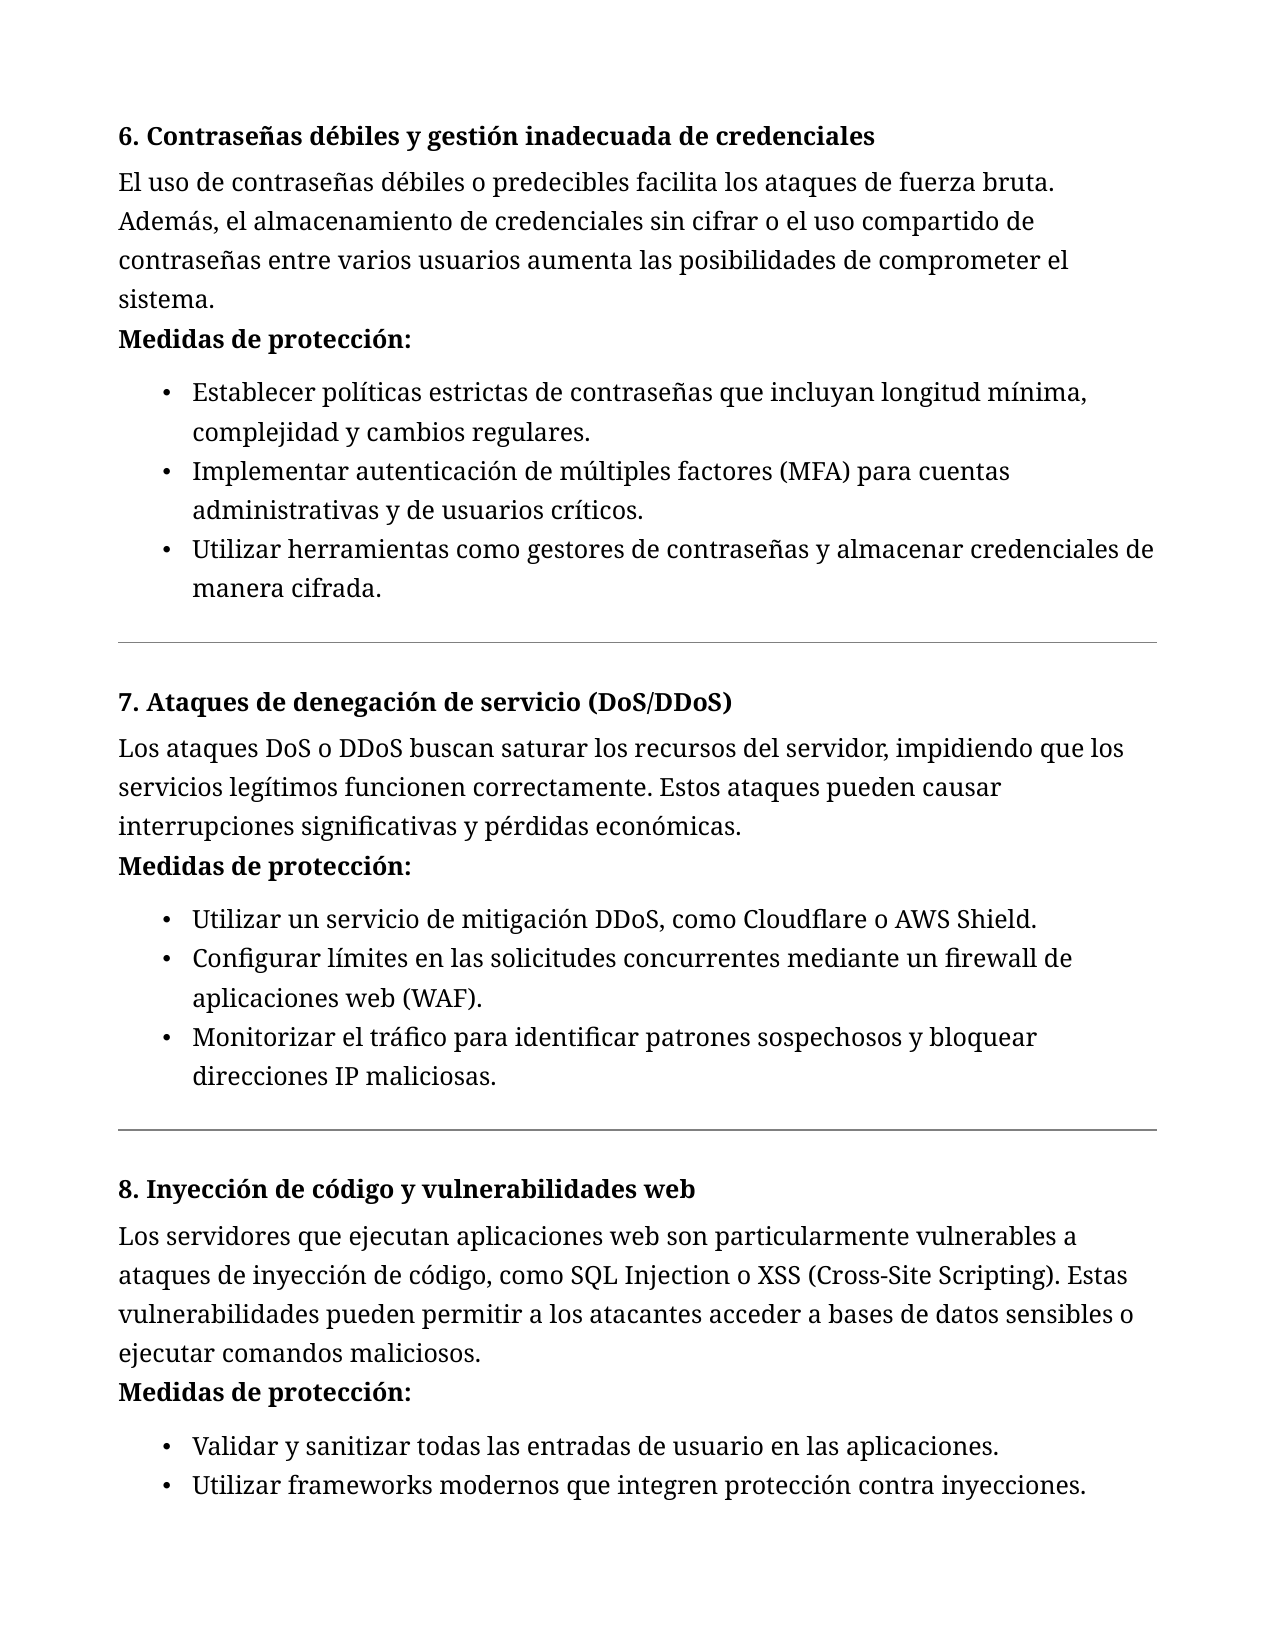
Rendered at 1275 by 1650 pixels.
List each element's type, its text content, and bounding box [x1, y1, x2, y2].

list Utilizar herramientas como gestores de contraseñas y almacenar credenciales de manera cifrada. [162, 532, 1157, 605]
list Utilizar frameworks modernos que integren protección contra inyecciones. [162, 1468, 1157, 1502]
subtitle 8. Inyección de código y vulnerabilidades web [118, 1172, 1157, 1206]
text Los servidores que ejecutan aplicaciones web son particularmente vulnerables a ataques de inyección de código, como SQL Injection o XSS (Cross-Site Scripting). Estas vulnerabilidades pueden permitir a los atacantes acceder a bases de datos sensibles o ejecutar comandos maliciosos. Medidas de protección: [118, 1218, 1157, 1409]
text El uso de contraseñas débiles o predecibles facilita los ataques de fuerza bruta. Además, el almacenamiento de credenciales sin cifrar o el uso compartido de contraseñas entre varios usuarios aumenta las posibilidades de comprometer el sistema. Medidas de protección: [118, 165, 1157, 355]
list Validar y sanitizar todas las entradas de usuario en las aplicaciones. [162, 1429, 1157, 1463]
list Implementar autenticación de múltiples factores (MFA) para cuentas administrativas y de usuarios críticos. [162, 453, 1157, 527]
list Configurar límites en las solicitudes concurrentes mediante un firewall de aplicaciones web (WAF). [162, 941, 1157, 1014]
subtitle 6. Contraseñas débiles y gestión inadecuada de credenciales [118, 118, 1157, 152]
list Utilizar un servicio de mitigación DDoS, como Cloudflare o AWS Shield. [162, 902, 1157, 936]
text Los ataques DoS o DDoS buscan saturar los recursos del servidor, impidiendo que los servicios legítimos funcionen correctamente. Estos ataques pueden causar interrupciones significativas y pérdidas económicas. Medidas de protección: [118, 731, 1157, 882]
subtitle 7. Ataques de denegación de servicio (DoS/DDoS) [118, 684, 1157, 718]
list Establecer políticas estrictas de contraseñas que incluyan longitud mínima, complejidad y cambios regulares. [162, 375, 1157, 448]
list Monitorizar el tráfico para identificar patrones sospechosos y bloquear direcciones IP maliciosas. [162, 1019, 1157, 1093]
